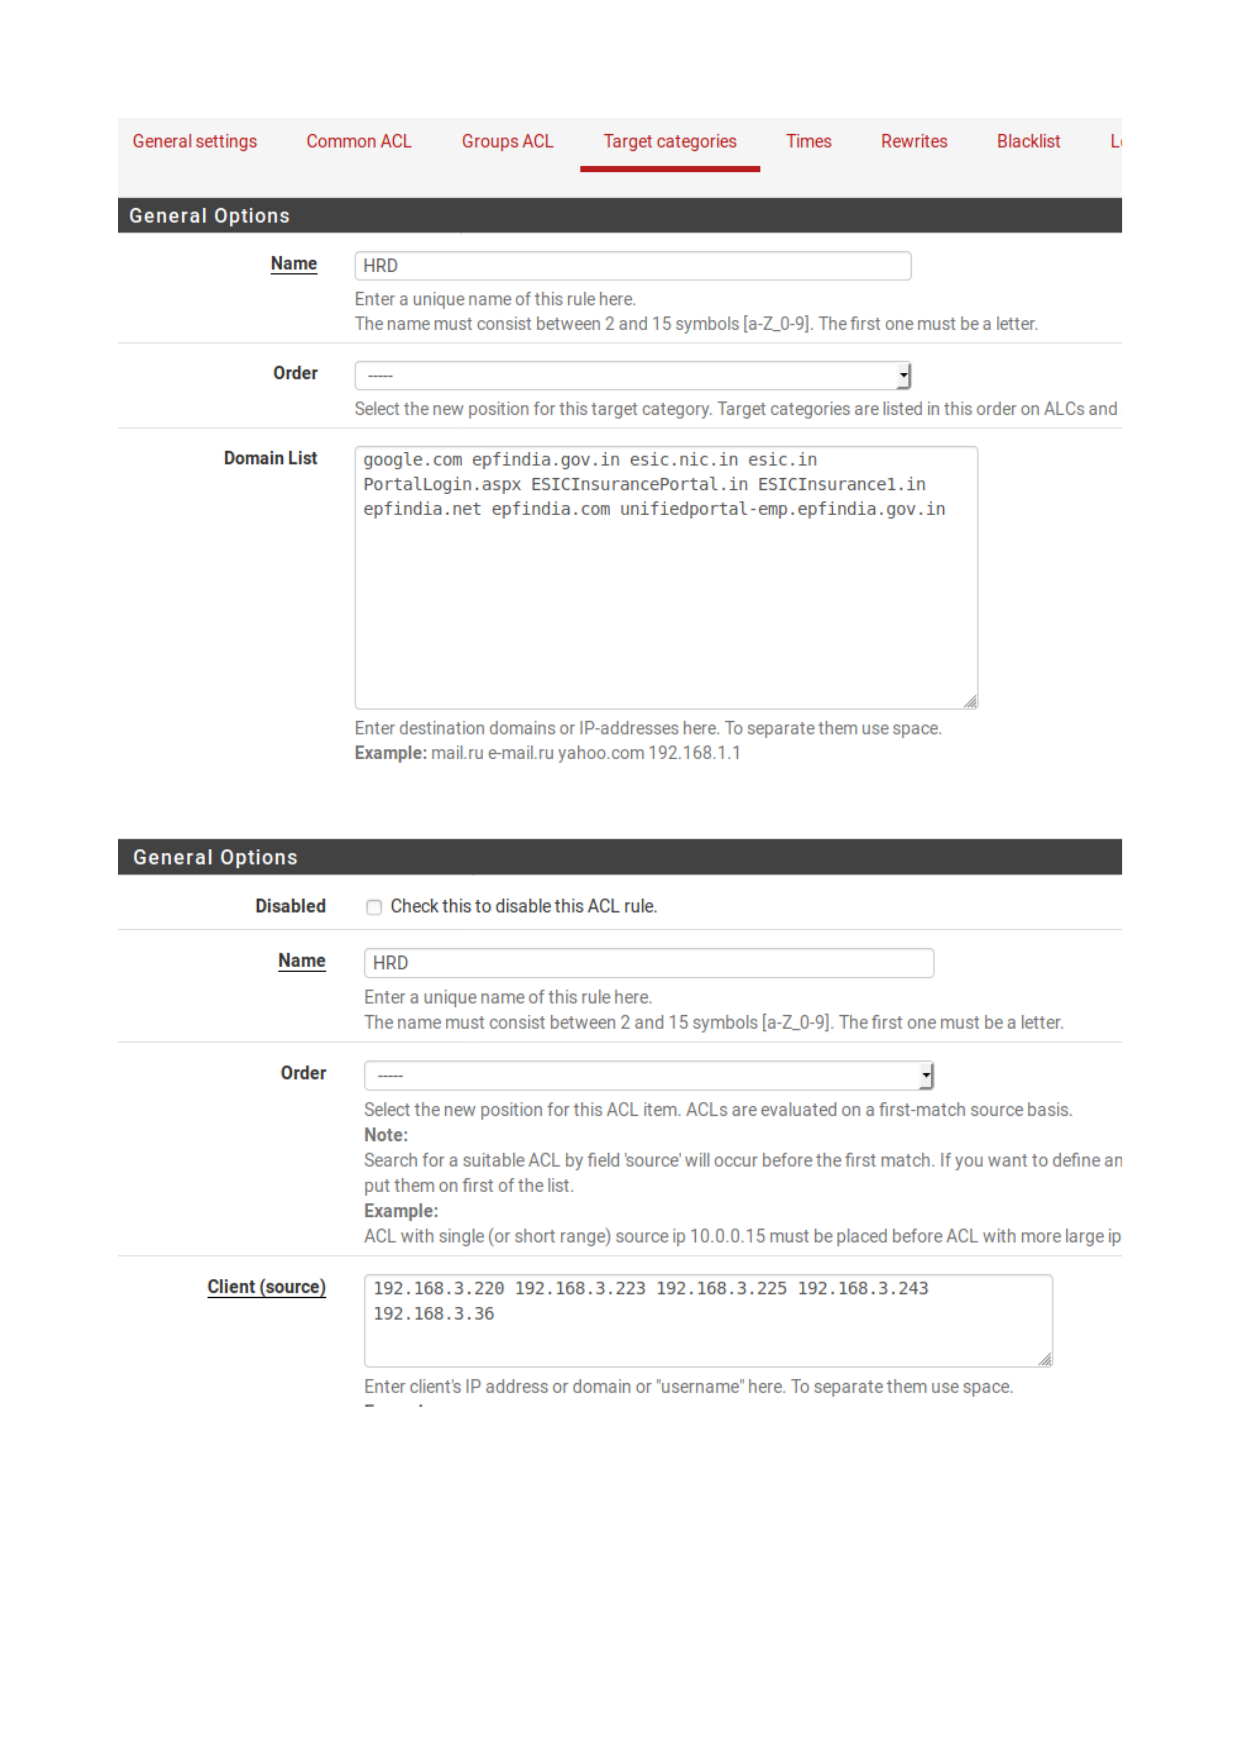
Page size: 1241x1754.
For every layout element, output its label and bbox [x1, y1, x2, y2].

picture [118, 118, 1123, 769]
picture [118, 838, 1123, 1407]
